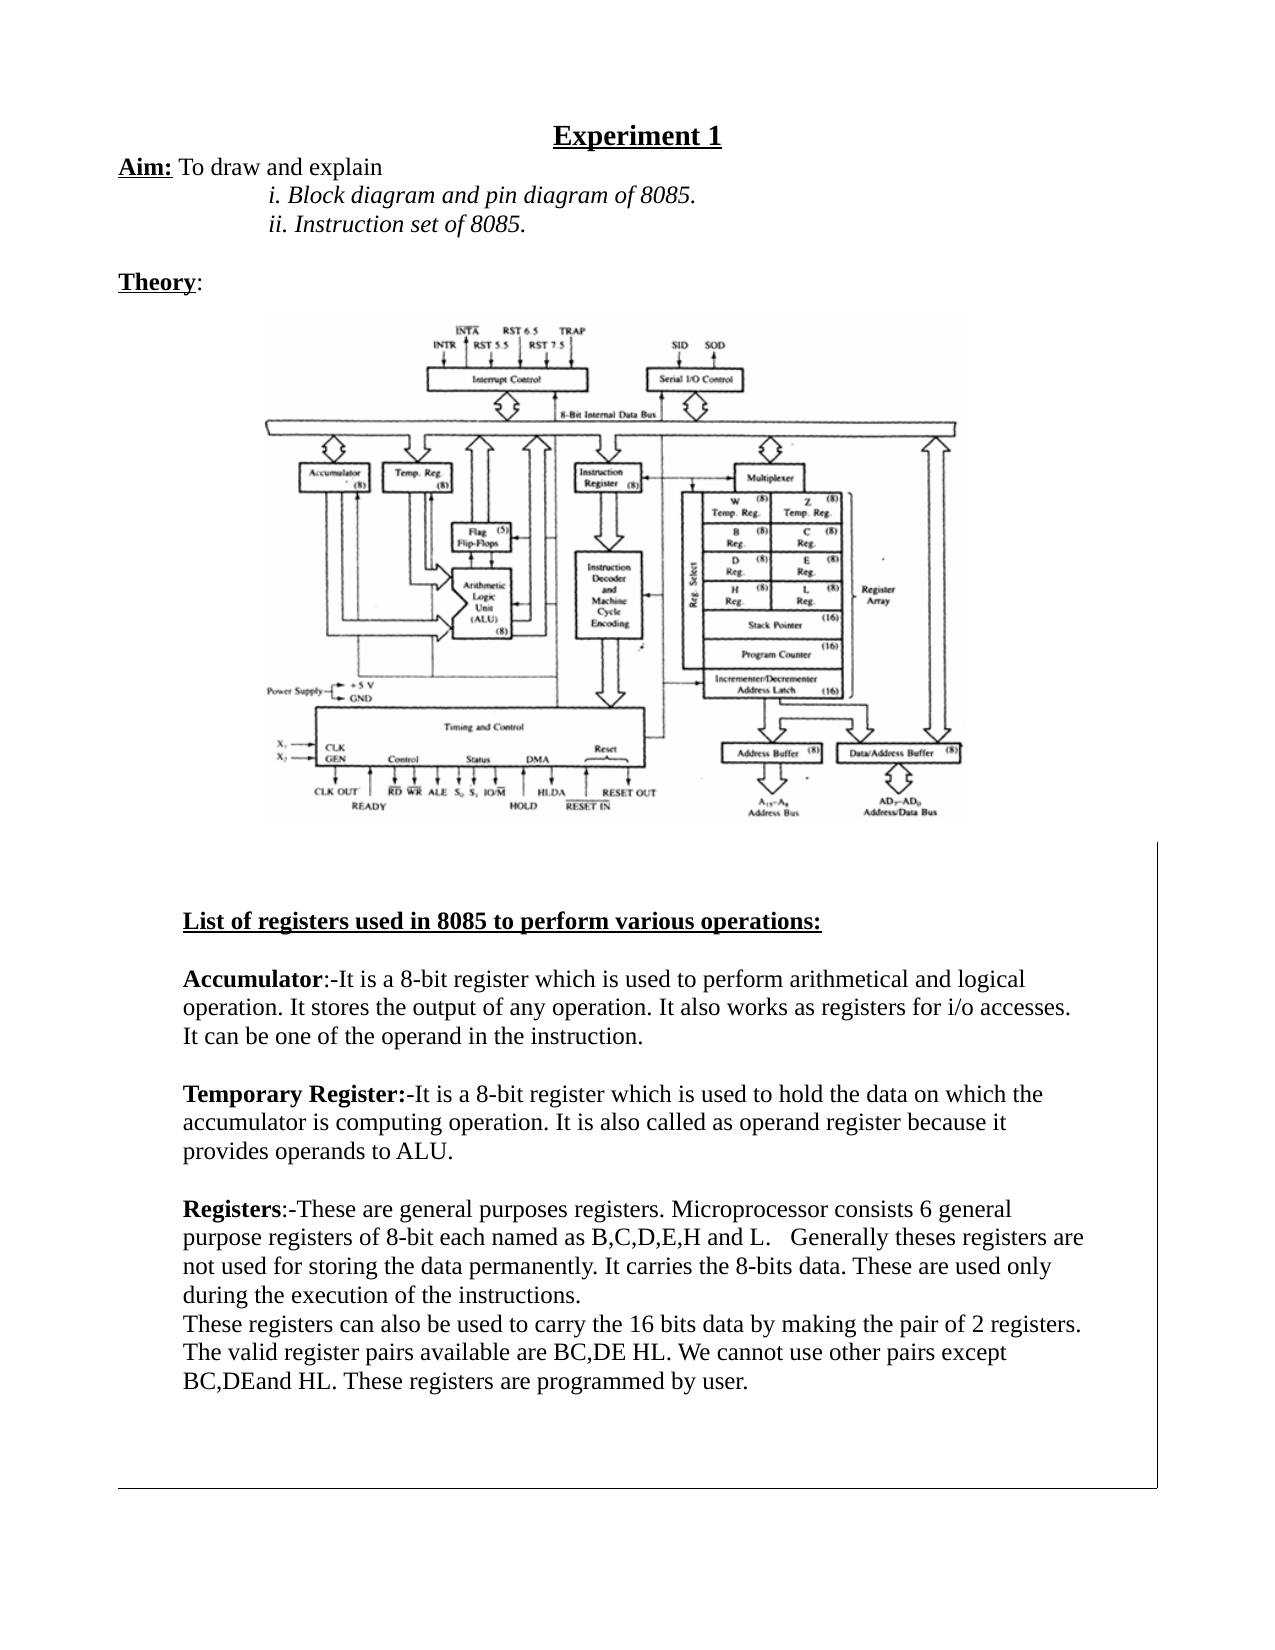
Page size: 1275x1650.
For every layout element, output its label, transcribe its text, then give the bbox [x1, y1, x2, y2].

text i. Block diagram and pin diagram of 8085. [118, 180, 1157, 209]
picture [264, 310, 975, 825]
text List of registers used in 8085 to perform various operations: [118, 842, 1157, 935]
text Experiment 1 [118, 118, 1157, 152]
text ii. Instruction set of 8085. [118, 209, 1157, 238]
text Theory: [118, 267, 1157, 295]
text Aim: To draw and explain [118, 152, 1157, 180]
text It can be one of the operand in the instruction. Temporary Register:-It is a 8-bit register which is used to hold the data on which the accumulator is computing operation. It is also called as operand register because it provides operands to ALU. Registers:-These are general purposes registers. Microprocessor consists 6 general purpose registers of 8-bit each named as B,C,D,E,H and L. Generally theses registers are not used for storing the data permanently. It carries the 8-bits data. These are used only during the execution of the instructions. These registers can also be used to carry the 16 bits data by making the pair of 2 registers. The valid register pairs available are BC,DE HL. We cannot use other pairs except BC,DEand HL. These registers are programmed by user. [118, 1021, 1157, 1395]
text Accumulator:-It is a 8-bit register which is used to perform arithmetical and logical operation. It stores the output of any operation. It also works as registers for i/o accesses. [118, 964, 1157, 1021]
